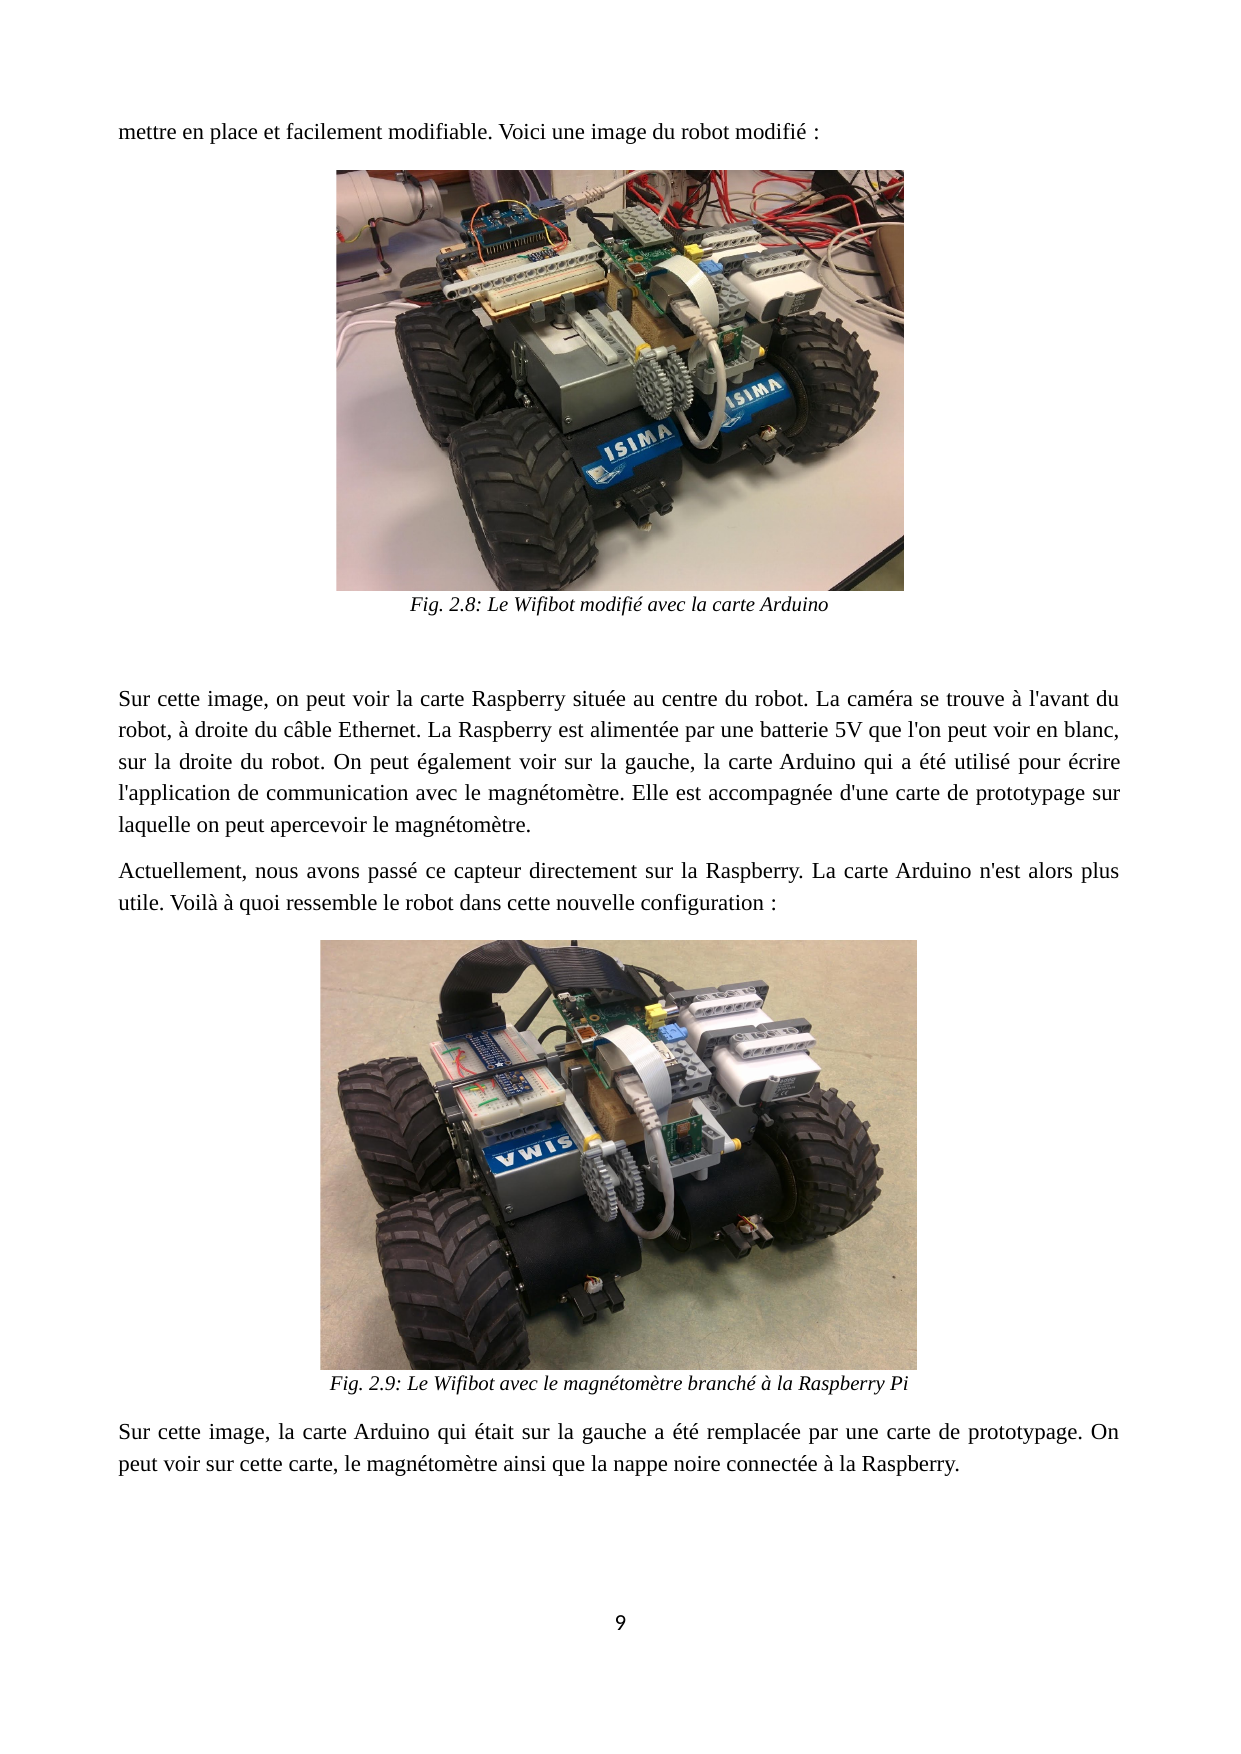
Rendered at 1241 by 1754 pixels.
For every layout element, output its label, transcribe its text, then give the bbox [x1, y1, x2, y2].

text mettre en place et facilement modifiable. Voici une image du robot modifié : [118, 118, 1122, 144]
text Sur cette image, on peut voir la carte Raspberry située au centre du robot. La caméra se trouve à l'avant du robot, à droite du câble Ethernet. La Raspberry est alimentée par une batterie 5V que l'on peut voir en blanc, sur la droite du robot. On peut également voir sur la gauche, la carte Arduino qui a été utilisé pour écrire l'application de communication avec le magnétomètre. Elle est accompagnée d'une carte de prototypage sur laquelle on peut apercevoir le magnétomètre. [118, 684, 1122, 837]
text Fig. 2.9: Le Wifibot avec le magnétomètre branché à la Raspberry Pi [320, 953, 920, 1395]
text Actuellement, nous avons passé ce capteur directement sur la Raspberry. La carte Arduino n'est alors plus utile. Voilà à quoi ressemble le robot dans cette nouvelle configuration : [118, 857, 1122, 915]
picture [320, 940, 917, 1370]
picture [336, 170, 904, 591]
text Fig. 2.8: Le Wifibot modifié avec la carte Arduino [336, 591, 904, 616]
text Sur cette image, la carte Arduino qui était sur la gauche a été remplacée par une carte de prototypage. On peut voir sur cette carte, le magnétomètre ainsi que la nappe noire connectée à la Raspberry. [118, 935, 1122, 1476]
